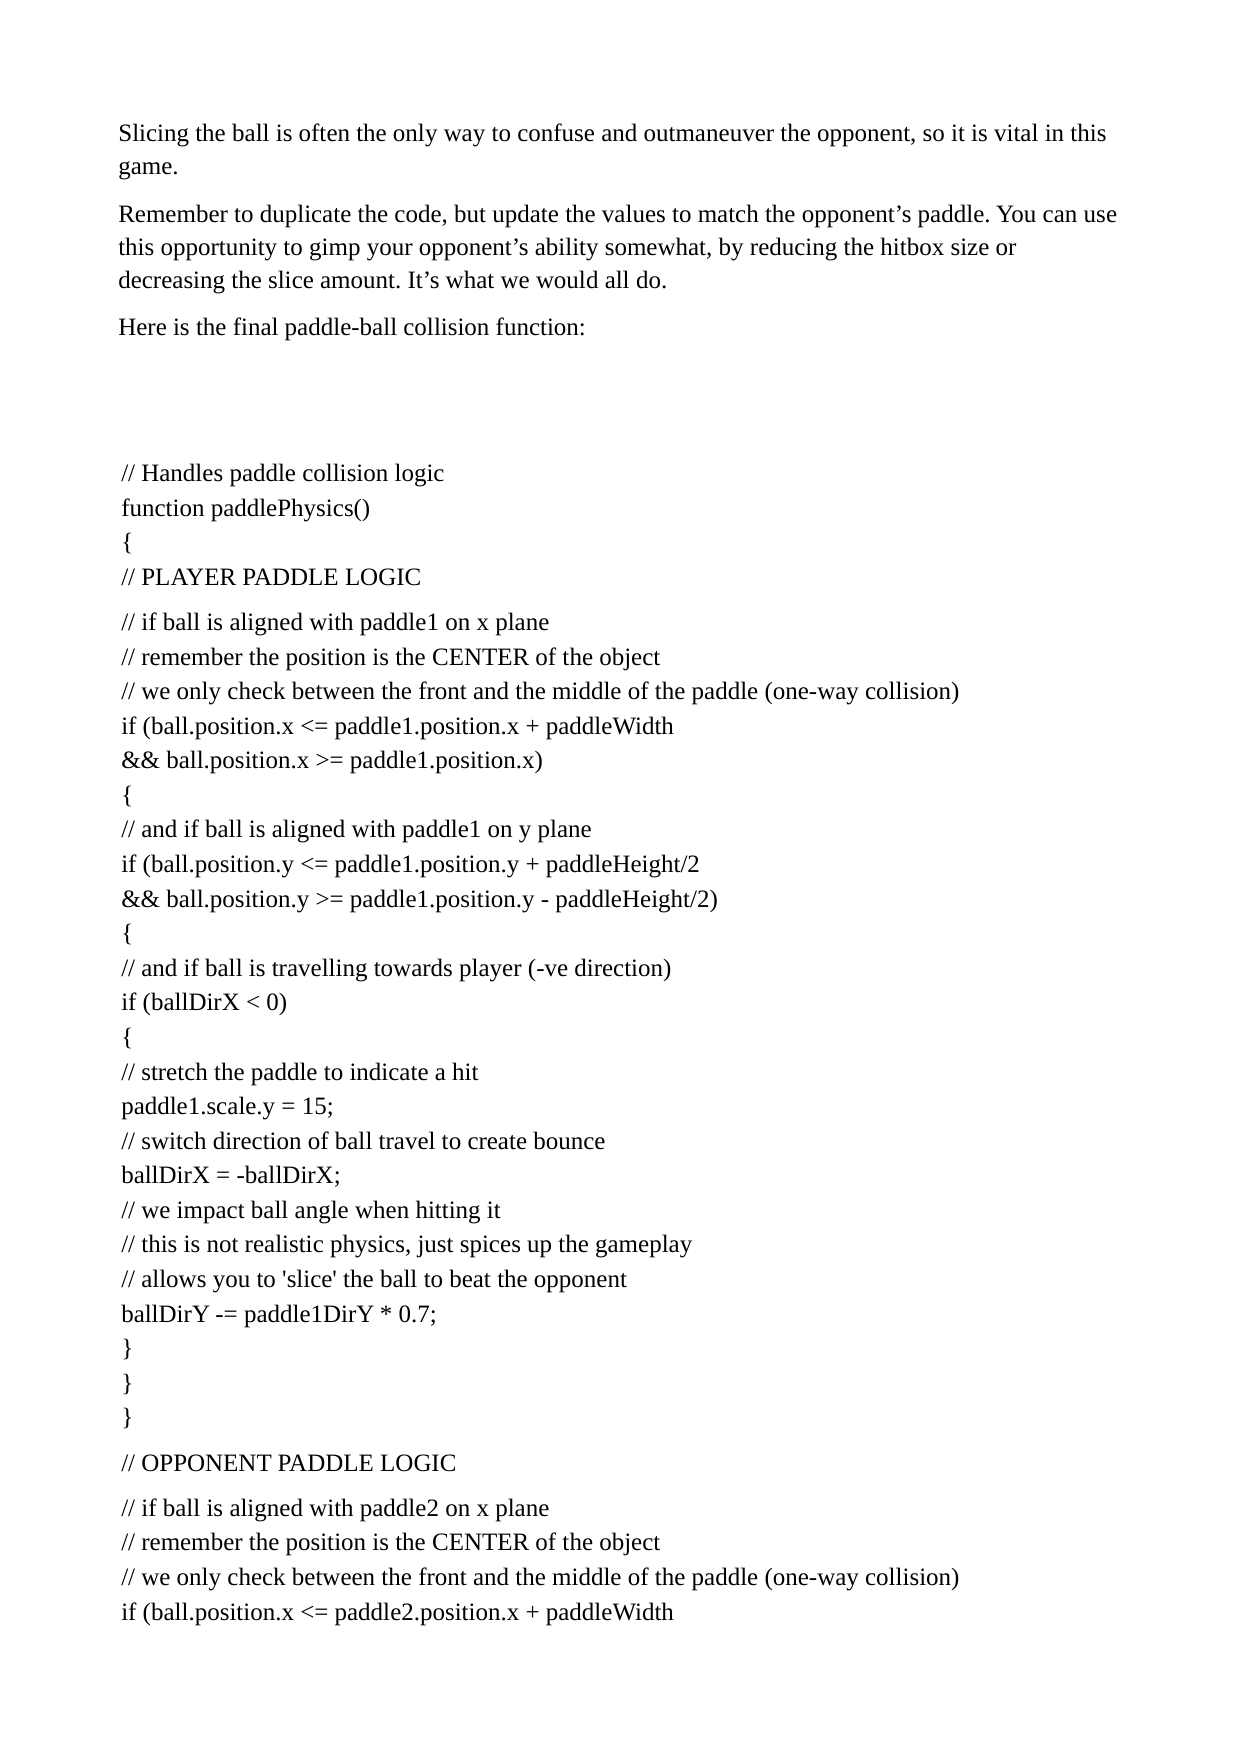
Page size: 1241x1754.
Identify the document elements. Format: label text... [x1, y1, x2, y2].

table_header { [118, 777, 148, 812]
table_header [118, 1479, 136, 1490]
table_header // we impact ball angle when hitting it [118, 1192, 513, 1227]
table_header } [118, 1400, 148, 1434]
table_header // stretch the paddle to indicate a hit [118, 1054, 491, 1088]
table_header [118, 594, 136, 604]
table_header [118, 1434, 136, 1445]
table_header if (ball.position.x <= paddle1.position.x + paddleWidth [118, 708, 687, 742]
table_header // and if ball is travelling towards player (-ve direction) [118, 950, 682, 984]
table_header // OPPONENT PADDLE LOGIC [118, 1445, 478, 1479]
table_header } [118, 1365, 148, 1399]
table_header // if ball is aligned with paddle1 on x plane [118, 604, 561, 639]
text Slicing the ball is often the only way to confuse and outmaneuver the opponent, so it is vital in this game. [118, 118, 1122, 180]
table_header function paddlePhysics() [118, 490, 383, 524]
table_header // we only check between the front and the middle of the paddle (one-way collision) [118, 673, 971, 708]
table_header // this is not realistic physics, just spices up the gameplay [118, 1227, 703, 1261]
table_header // PLAYER PADDLE LOGIC [118, 559, 437, 593]
table_header && ball.position.y >= paddle1.position.y - paddleHeight/2) [118, 881, 730, 915]
table_header if (ball.position.y <= paddle1.position.y + paddleHeight/2 [118, 846, 712, 881]
table_header // switch direction of ball travel to create bounce [118, 1123, 617, 1157]
text Here is the final paddle-ball collision function: [118, 312, 1122, 341]
table_header // and if ball is aligned with paddle1 on y plane [118, 812, 604, 846]
table_header // allows you to 'slice' the ball to beat the opponent [118, 1261, 638, 1296]
table_header if (ball.position.x <= paddle2.position.x + paddleWidth [118, 1594, 687, 1628]
table_header // if ball is aligned with paddle2 on x plane [118, 1490, 561, 1524]
table_header paddle1.scale.y = 15; [118, 1088, 347, 1123]
table_header if (ballDirX < 0) [118, 985, 301, 1019]
table_header { [118, 915, 148, 950]
table_header && ball.position.x >= paddle1.position.x) [118, 743, 556, 777]
table_header // Handles paddle collision logic [118, 455, 458, 490]
table_header ballDirX = -ballDirX; [118, 1158, 354, 1192]
table_header // remember the position is the CENTER of the object [118, 639, 672, 673]
text Remember to duplicate the code, but update the values to match the opponent’s paddle. You can use this opportunity to gimp your opponent’s ability somewhat, by reducing the hitbox size or decreasing the slice amount. It’s what we would all do. [118, 199, 1122, 293]
table_header ballDirY -= paddle1DirY * 0.7; [118, 1296, 452, 1330]
table_header { [118, 1019, 148, 1054]
table_header } [118, 1330, 148, 1365]
table_header // remember the position is the CENTER of the object [118, 1525, 672, 1559]
table_header // we only check between the front and the middle of the paddle (one-way collision) [118, 1559, 971, 1594]
table_header { [118, 524, 148, 559]
